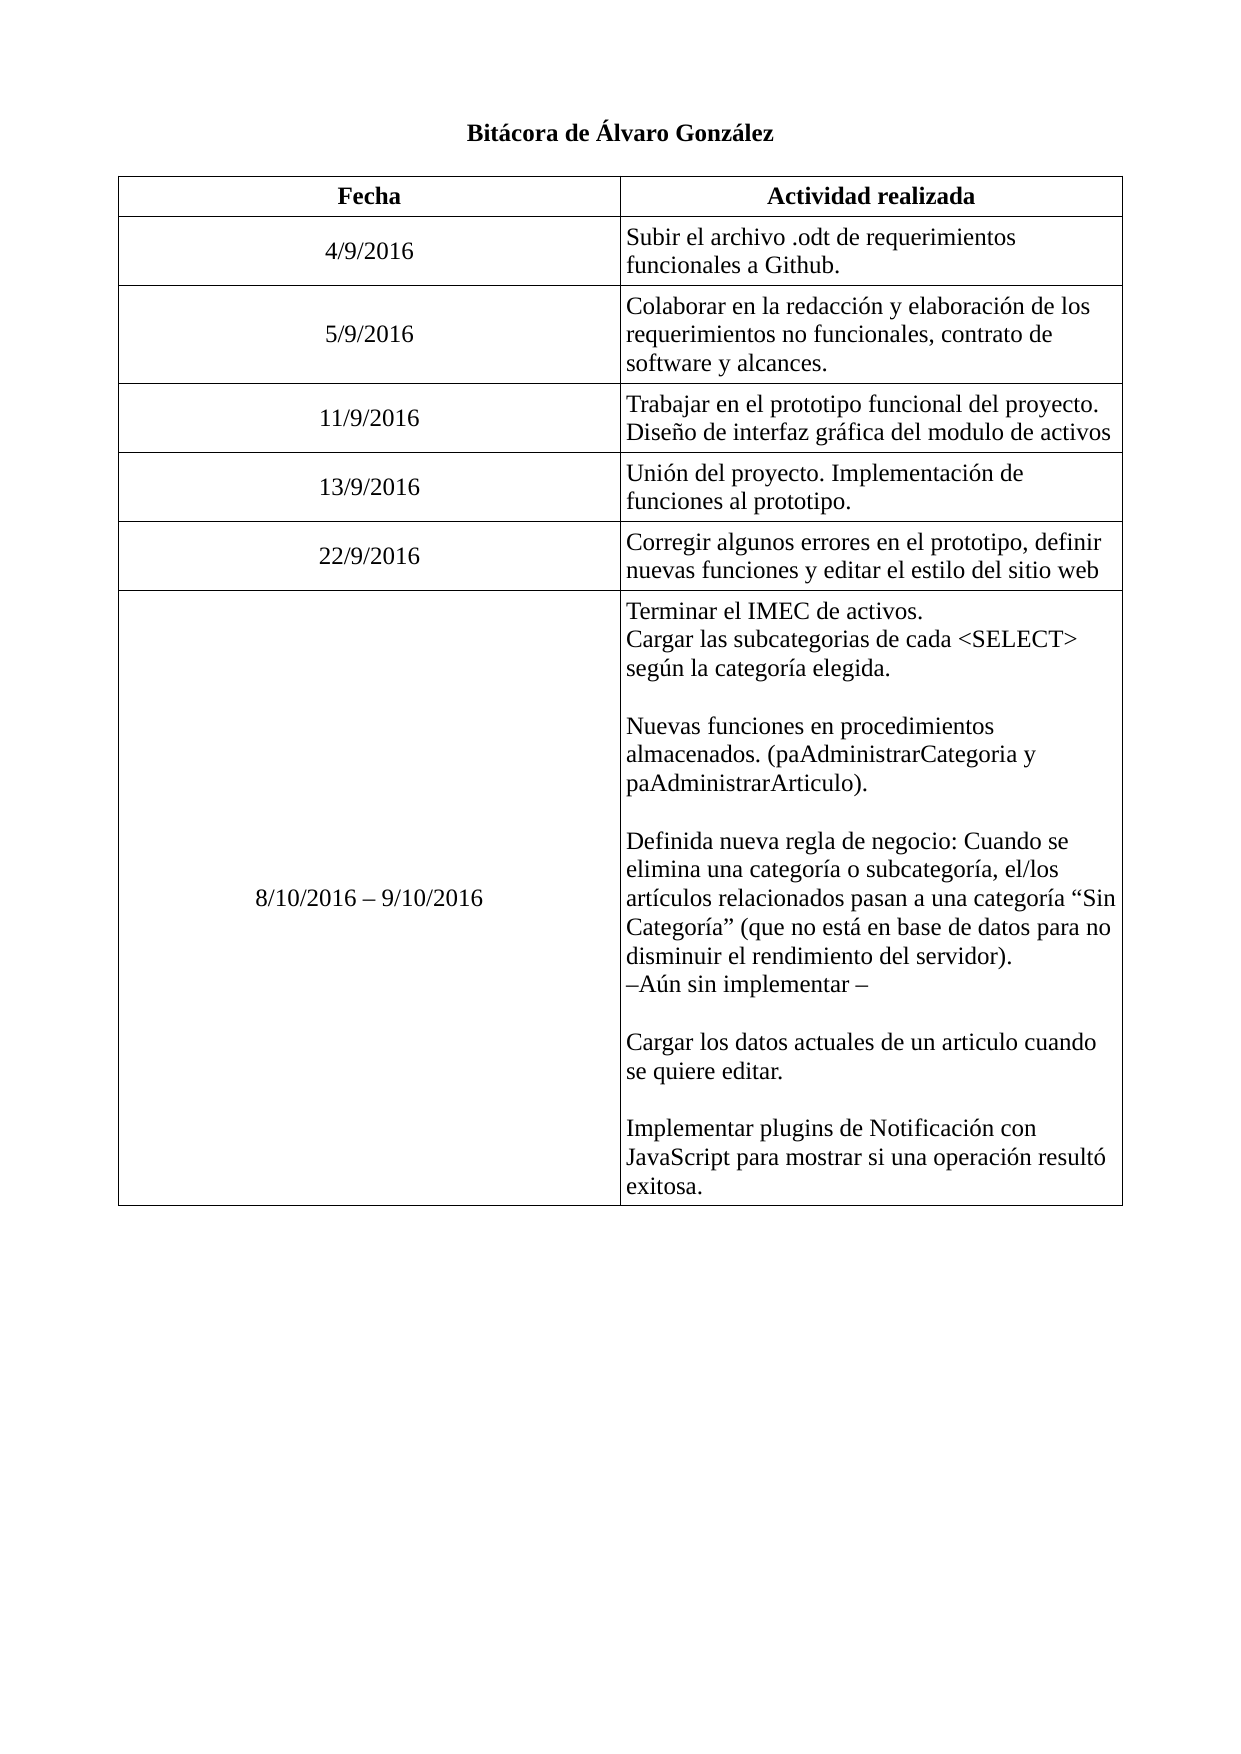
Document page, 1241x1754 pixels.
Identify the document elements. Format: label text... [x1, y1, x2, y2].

text Bitácora de Álvaro González [118, 118, 1122, 147]
table_cell Unión del proyecto. Implementación de funciones al prototipo. [621, 453, 1122, 521]
table_cell Corregir algunos errores en el prototipo, definir nuevas funciones y editar el estilo del sitio web [621, 522, 1122, 590]
table_cell Trabajar en el prototipo funcional del proyecto. Diseño de interfaz gráfica del modulo de activos [621, 384, 1122, 452]
table_cell Terminar el IMEC de activos. Cargar las subcategorias de cada <SELECT> según la categoría elegida. Nuevas funciones en procedimientos almacenados. (paAdministrarCategoria y paAdministrarArticulo). Definida nueva regla de negocio: Cuando se elimina una categoría o subcategoría, el/los artículos relacionados pasan a una categoría “Sin Categoría” (que no está en base de datos para no disminuir el rendimiento del servidor). –Aún sin implementar – Cargar los datos actuales de un articulo cuando se quiere editar. Implementar plugins de Notificación con JavaScript para mostrar si una operación resultó exitosa. [621, 591, 1122, 1205]
table_cell 22/9/2016 [119, 522, 620, 590]
table_cell 11/9/2016 [119, 384, 620, 452]
table_cell 4/9/2016 [119, 217, 620, 285]
table_cell 8/10/2016 – 9/10/2016 [119, 591, 620, 1205]
table_header Fecha [119, 177, 620, 216]
table_cell Subir el archivo .odt de requerimientos funcionales a Github. [621, 217, 1122, 285]
table_header Actividad realizada [621, 177, 1122, 216]
table_cell Colaborar en la redacción y elaboración de los requerimientos no funcionales, contrato de software y alcances. [621, 286, 1122, 383]
table_cell 5/9/2016 [119, 286, 620, 383]
table_cell 13/9/2016 [119, 453, 620, 521]
